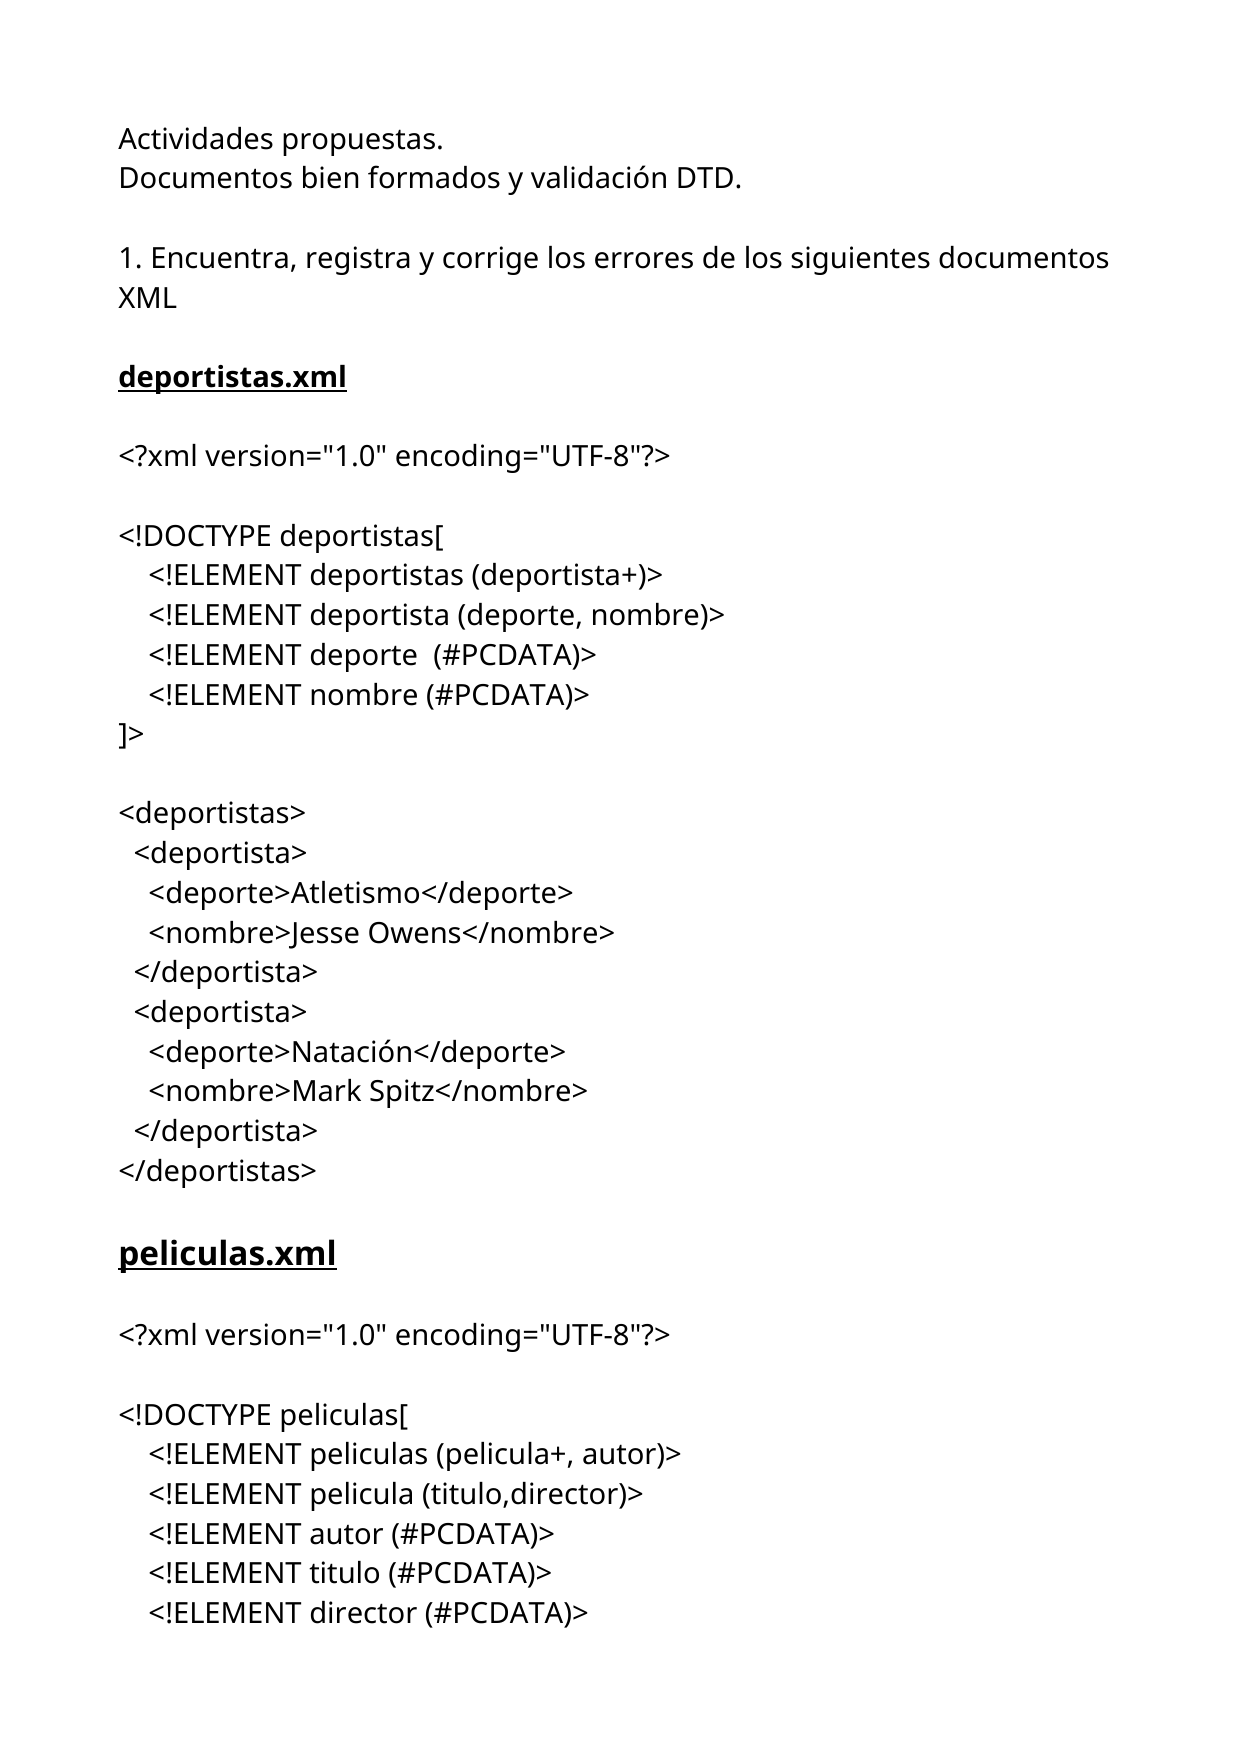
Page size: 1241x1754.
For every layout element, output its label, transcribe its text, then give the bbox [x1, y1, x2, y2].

text <!ELEMENT titulo (#PCDATA)> [118, 1553, 1122, 1592]
text 1. Encuentra, registra y corrige los errores de los siguientes documentos XML [118, 237, 1122, 317]
text <!ELEMENT nombre (#PCDATA)> [118, 674, 1122, 713]
text <deportista> [118, 991, 1122, 1031]
text <?xml version="1.0" encoding="UTF-8"?> [118, 1314, 1122, 1354]
text </deportista> [118, 952, 1122, 991]
text <deportista> [118, 832, 1122, 872]
text <!ELEMENT deportistas (deportista+)> [118, 555, 1122, 594]
text <nombre>Jesse Owens</nombre> [118, 912, 1122, 952]
text peliculas.xml [118, 1229, 1122, 1275]
text <!ELEMENT pelicula (titulo,director)> [118, 1473, 1122, 1513]
text <?xml version="1.0" encoding="UTF-8"?> [118, 436, 1122, 475]
text <nombre>Mark Spitz</nombre> [118, 1071, 1122, 1110]
text <!ELEMENT peliculas (pelicula+, autor)> [118, 1433, 1122, 1473]
text <!ELEMENT director (#PCDATA)> [118, 1592, 1122, 1632]
text </deportistas> [118, 1150, 1122, 1190]
text Documentos bien formados y validación DTD. [118, 158, 1122, 197]
text <deporte>Natación</deporte> [118, 1031, 1122, 1071]
text <!ELEMENT deportista (deporte, nombre)> [118, 594, 1122, 634]
text <deportistas> [118, 793, 1122, 832]
text <deporte>Atletismo</deporte> [118, 872, 1122, 912]
text <!DOCTYPE peliculas[ [118, 1394, 1122, 1433]
text Actividades propuestas. [118, 118, 1122, 158]
text <!ELEMENT deporte (#PCDATA)> [118, 634, 1122, 674]
text ]> [118, 713, 1122, 753]
text deportistas.xml [118, 356, 1122, 396]
text <!ELEMENT autor (#PCDATA)> [118, 1513, 1122, 1553]
text <!DOCTYPE deportistas[ [118, 515, 1122, 555]
text </deportista> [118, 1110, 1122, 1150]
